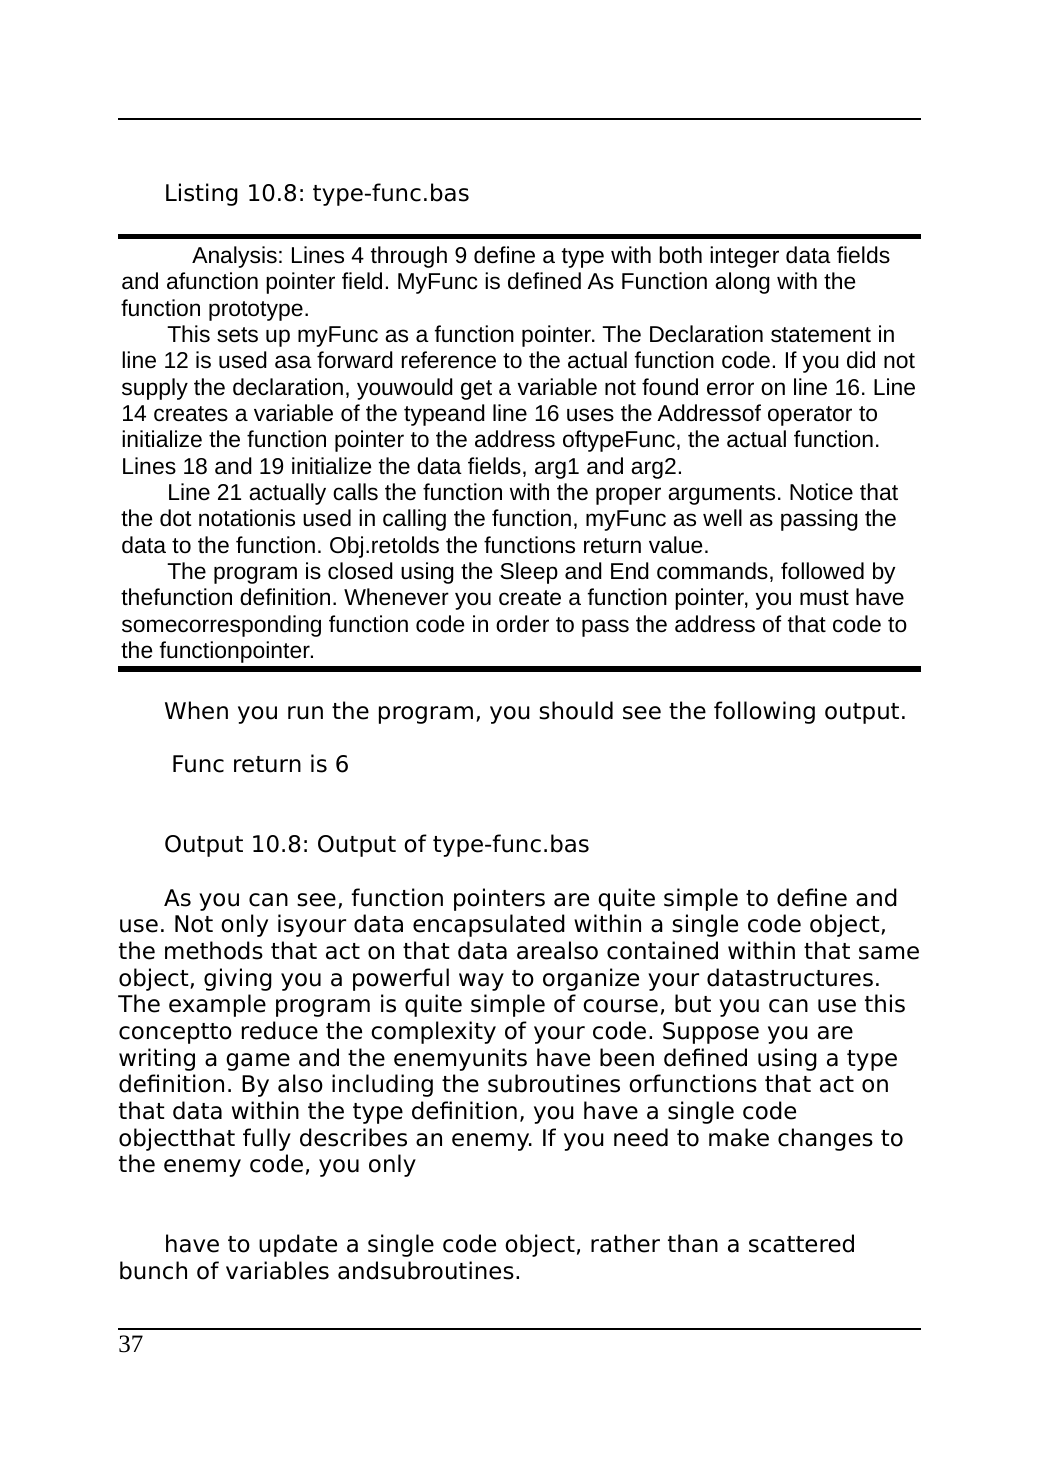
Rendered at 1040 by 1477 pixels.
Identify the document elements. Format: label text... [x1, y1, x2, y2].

text have to update a single code object, rather than a scattered bunch of variables andsubroutines. [118, 1232, 921, 1285]
text Listing 10.8: type-func.bas [118, 180, 921, 207]
text Analysis: Lines 4 through 9 define a type with both integer data fields and afunction pointer field. MyFunc is defined As Function along with the function prototype. [118, 239, 921, 313]
text Line 21 actually calls the function with the proper arguments. Notice that the dot notationis used in calling the function, myFunc as well as passing the data to the function. Obj.retolds the functions return value. [118, 471, 921, 550]
text Func return is 6 [118, 752, 921, 778]
text As you can see, function pointers are quite simple to define and use. Not only isyour data encapsulated within a single code object, the methods that act on that data arealso contained within that same object, giving you a powerful way to organize your datastructures. The example program is quite simple of course, but you can use this conceptto reduce the complexity of your code. Suppose you are writing a game and the enemyunits have been defined using a type definition. By also including the subroutines orfunctions that act on that data within the type definition, you have a single code objectthat fully describes an enemy. If you need to make changes to the enemy code, you only [118, 885, 921, 1178]
text Output 10.8: Output of type-func.bas [118, 832, 921, 858]
text This sets up myFunc as a function pointer. The Declaration statement in line 12 is used asa forward reference to the actual function code. If you did not supply the declaration, youwould get a variable not found error on line 16. Line 14 creates a variable of the typeand line 16 uses the Addressof operator to initialize the function pointer to the address oftypeFunc, the actual function. Lines 18 and 19 initialize the data fields, arg1 and arg2. [118, 313, 921, 471]
text When you run the program, you should see the following output. [118, 698, 921, 725]
text The program is closed using the Sleep and End commands, followed by thefunction definition. Whenever you create a function pointer, you must have somecorresponding function code in order to pass the address of that code to the functionpointer. [118, 550, 921, 666]
